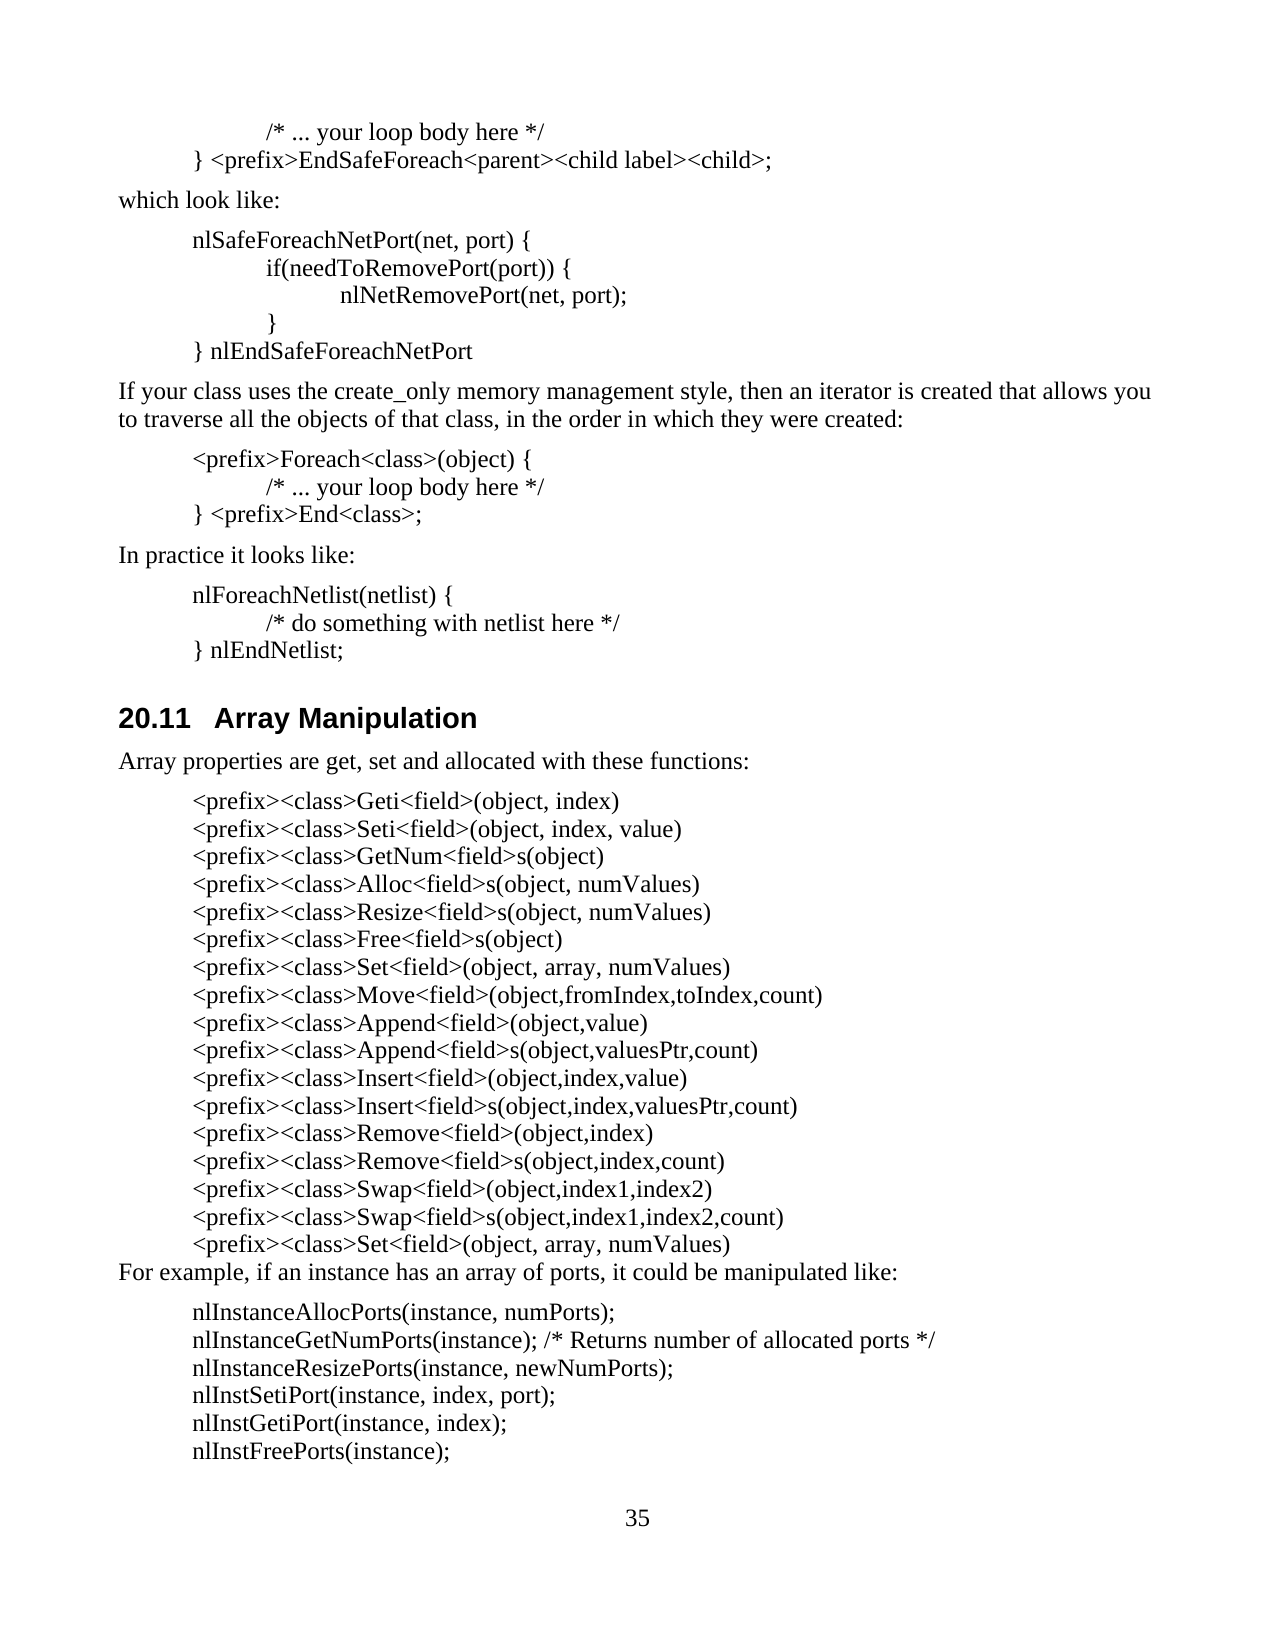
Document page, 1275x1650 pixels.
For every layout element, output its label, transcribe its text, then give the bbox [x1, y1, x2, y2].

text which look like: [118, 186, 1157, 214]
text nlSafeForeachNetPort(net, port) { if(needToRemovePort(port)) { [118, 226, 1157, 282]
text } <prefix>End<class>; [118, 501, 1157, 528]
text <prefix><class>Geti<field>(object, index) [118, 787, 1157, 815]
text <prefix><class>Swap<field>(object,index1,index2) [118, 1175, 1157, 1203]
text <prefix><class>Append<field>s(object,valuesPtr,count) [118, 1036, 1157, 1064]
text nlInstFreePorts(instance); [118, 1437, 1157, 1464]
text <prefix>Foreach<class>(object) { [118, 445, 1157, 473]
text } nlEndSafeForeachNetPort [118, 337, 1157, 365]
text nlInstSetiPort(instance, index, port); [118, 1381, 1157, 1409]
text <prefix><class>Insert<field>(object,index,value) [118, 1064, 1157, 1092]
text <prefix><class>Alloc<field>s(object, numValues) [118, 870, 1157, 898]
text } [118, 309, 1157, 337]
text <prefix><class>Free<field>s(object) [118, 926, 1157, 953]
text <prefix><class>Move<field>(object,fromIndex,toIndex,count) [118, 981, 1157, 1009]
text nlInstGetiPort(instance, index); [118, 1409, 1157, 1437]
text <prefix><class>Set<field>(object, array, numValues) [118, 953, 1157, 981]
text In practice it looks like: [118, 541, 1157, 568]
text nlInstanceGetNumPorts(instance); /* Returns number of allocated ports */ [118, 1326, 1157, 1354]
text } nlEndNetlist; [118, 636, 1157, 664]
text /* ... your loop body here */ [118, 118, 1157, 146]
subtitle Array Manipulation [118, 702, 1157, 734]
text <prefix><class>Swap<field>s(object,index1,index2,count) [118, 1203, 1157, 1230]
text For example, if an instance has an array of ports, it could be manipulated like: [118, 1258, 1157, 1286]
text <prefix><class>Set<field>(object, array, numValues) [118, 1230, 1157, 1258]
text nlInstanceAllocPorts(instance, numPorts); [118, 1298, 1157, 1326]
text nlForeachNetlist(netlist) { /* do something with netlist here */ [118, 581, 1157, 636]
text <prefix><class>Append<field>(object,value) [118, 1009, 1157, 1036]
text <prefix><class>GetNum<field>s(object) [118, 842, 1157, 870]
text If your class uses the create_only memory management style, then an iterator is created that allows you to traverse all the objects of that class, in the order in which they were created: [118, 377, 1157, 433]
text } <prefix>EndSafeForeach<parent><child label><child>; [118, 146, 1157, 173]
text <prefix><class>Resize<field>s(object, numValues) [118, 898, 1157, 926]
text nlInstanceResizePorts(instance, newNumPorts); [118, 1354, 1157, 1381]
text <prefix><class>Remove<field>s(object,index,count) [118, 1147, 1157, 1175]
text nlNetRemovePort(net, port); [118, 282, 1157, 309]
text Array properties are get, set and allocated with these functions: [118, 747, 1157, 774]
text <prefix><class>Remove<field>(object,index) [118, 1119, 1157, 1147]
text <prefix><class>Insert<field>s(object,index,valuesPtr,count) [118, 1092, 1157, 1119]
text <prefix><class>Seti<field>(object, index, value) [118, 815, 1157, 842]
text /* ... your loop body here */ [118, 473, 1157, 501]
